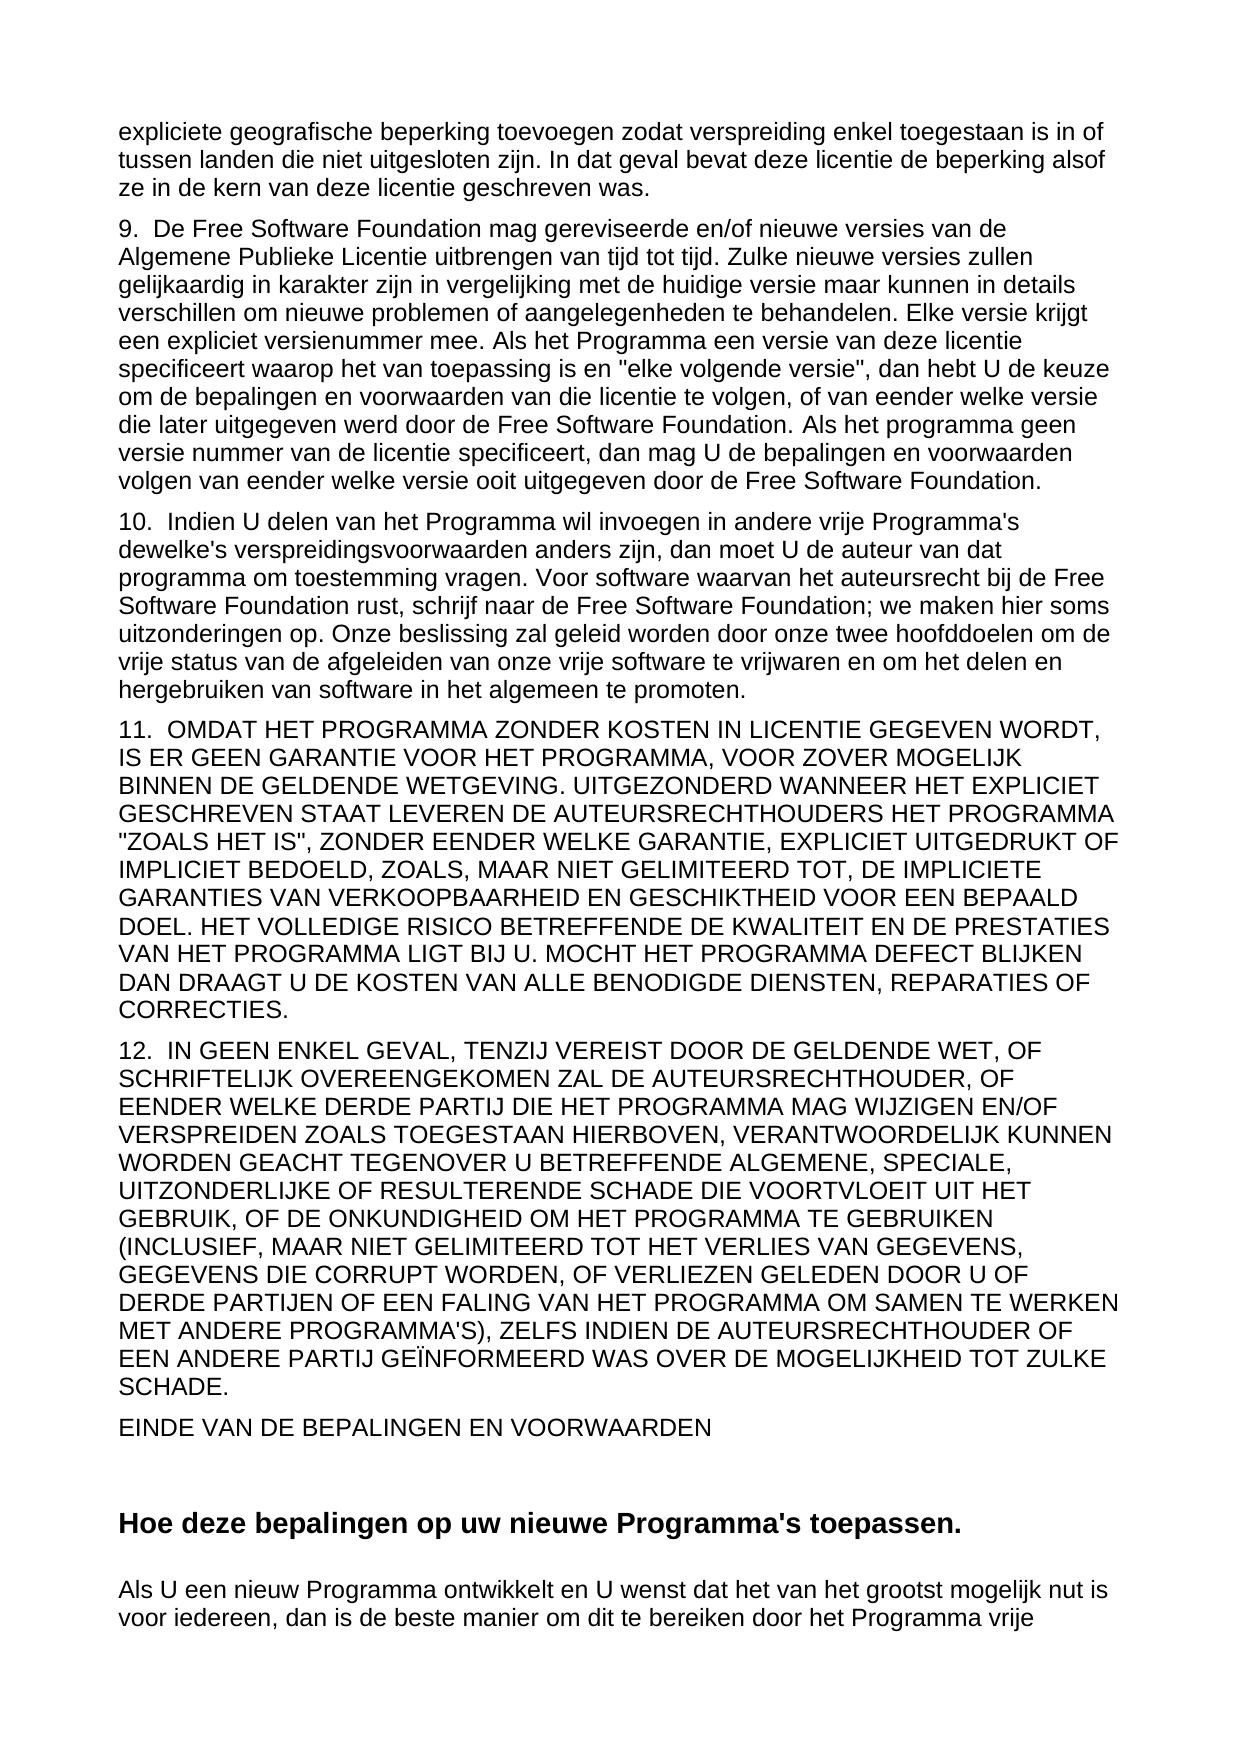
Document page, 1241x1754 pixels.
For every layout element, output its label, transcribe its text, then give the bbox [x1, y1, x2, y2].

text 11. OMDAT HET PROGRAMMA ZONDER KOSTEN IN LICENTIE GEGEVEN WORDT, IS ER GEEN GARANTIE VOOR HET PROGRAMMA, VOOR ZOVER MOGELIJK BINNEN DE GELDENDE WETGEVING. UITGEZONDERD WANNEER HET EXPLICIET GESCHREVEN STAAT LEVEREN DE AUTEURSRECHTHOUDERS HET PROGRAMMA "ZOALS HET IS", ZONDER EENDER WELKE GARANTIE, EXPLICIET UITGEDRUKT OF IMPLICIET BEDOELD, ZOALS, MAAR NIET GELIMITEERD TOT, DE IMPLICIETE GARANTIES VAN VERKOOPBAARHEID EN GESCHIKTHEID VOOR EEN BEPAALD DOEL. HET VOLLEDIGE RISICO BETREFFENDE DE KWALITEIT EN DE PRESTATIES VAN HET PROGRAMMA LIGT BIJ U. MOCHT HET PROGRAMMA DEFECT BLIJKEN DAN DRAAGT U DE KOSTEN VAN ALLE BENODIGDE DIENSTEN, REPARATIES OF CORRECTIES. [118, 716, 1122, 1024]
text 10. Indien U delen van het Programma wil invoegen in andere vrije Programma's dewelke's verspreidingsvoorwaarden anders zijn, dan moet U de auteur van dat programma om toestemming vragen. Voor software waarvan het auteursrecht bij de Free Software Foundation rust, schrijf naar de Free Software Foundation; we maken hier soms uitzonderingen op. Onze beslissing zal geleid worden door onze twee hoofddoelen om de vrije status van de afgeleiden van onze vrije software te vrijwaren en om het delen en hergebruiken van software in het algemeen te promoten. [118, 507, 1122, 703]
text EINDE VAN DE BEPALINGEN EN VOORWAARDEN [118, 1413, 1122, 1442]
text expliciete geografische beperking toevoegen zodat verspreiding enkel toegestaan is in of tussen landen die niet uitgesloten zijn. In dat geval bevat deze licentie de beperking alsof ze in de kern van deze licentie geschreven was. [118, 118, 1122, 202]
text 12. IN GEEN ENKEL GEVAL, TENZIJ VEREIST DOOR DE GELDENDE WET, OF SCHRIFTELIJK OVEREENGEKOMEN ZAL DE AUTEURSRECHTHOUDER, OF EENDER WELKE DERDE PARTIJ DIE HET PROGRAMMA MAG WIJZIGEN EN/OF VERSPREIDEN ZOALS TOEGESTAAN HIERBOVEN, VERANTWOORDELIJK KUNNEN WORDEN GEACHT TEGENOVER U BETREFFENDE ALGEMENE, SPECIALE, UITZONDERLIJKE OF RESULTERENDE SCHADE DIE VOORTVLOEIT UIT HET GEBRUIK, OF DE ONKUNDIGHEID OM HET PROGRAMMA TE GEBRUIKEN (INCLUSIEF, MAAR NIET GELIMITEERD TOT HET VERLIES VAN GEGEVENS, GEGEVENS DIE CORRUPT WORDEN, OF VERLIEZEN GELEDEN DOOR U OF DERDE PARTIJEN OF EEN FALING VAN HET PROGRAMMA OM SAMEN TE WERKEN MET ANDERE PROGRAMMA'S), ZELFS INDIEN DE AUTEURSRECHTHOUDER OF EEN ANDERE PARTIJ GEÏNFORMEERD WAS OVER DE MOGELIJKHEID TOT ZULKE SCHADE. [118, 1037, 1122, 1401]
text 9. De Free Software Foundation mag gereviseerde en/of nieuwe versies van de Algemene Publieke Licentie uitbrengen van tijd tot tijd. Zulke nieuwe versies zullen gelijkaardig in karakter zijn in vergelijking met de huidige versie maar kunnen in details verschillen om nieuwe problemen of aangelegenheden te behandelen. Elke versie krijgt een expliciet versienummer mee. Als het Programma een versie van deze licentie specificeert waarop het van toepassing is en "elke volgende versie", dan hebt U de keuze om de bepalingen en voorwaarden van die licentie te volgen, of van eender welke versie die later uitgegeven werd door de Free Software Foundation. Als het programma geen versie nummer van de licentie specificeert, dan mag U de bepalingen en voorwaarden volgen van eender welke versie ooit uitgegeven door de Free Software Foundation. [118, 215, 1122, 495]
subtitle Hoe deze bepalingen op uw nieuwe Programma's toepassen. [118, 1507, 1122, 1540]
text Als U een nieuw Programma ontwikkelt en U wenst dat het van het grootst mogelijk nut is voor iedereen, dan is de beste manier om dit te bereiken door het Programma vrije [118, 1576, 1122, 1632]
